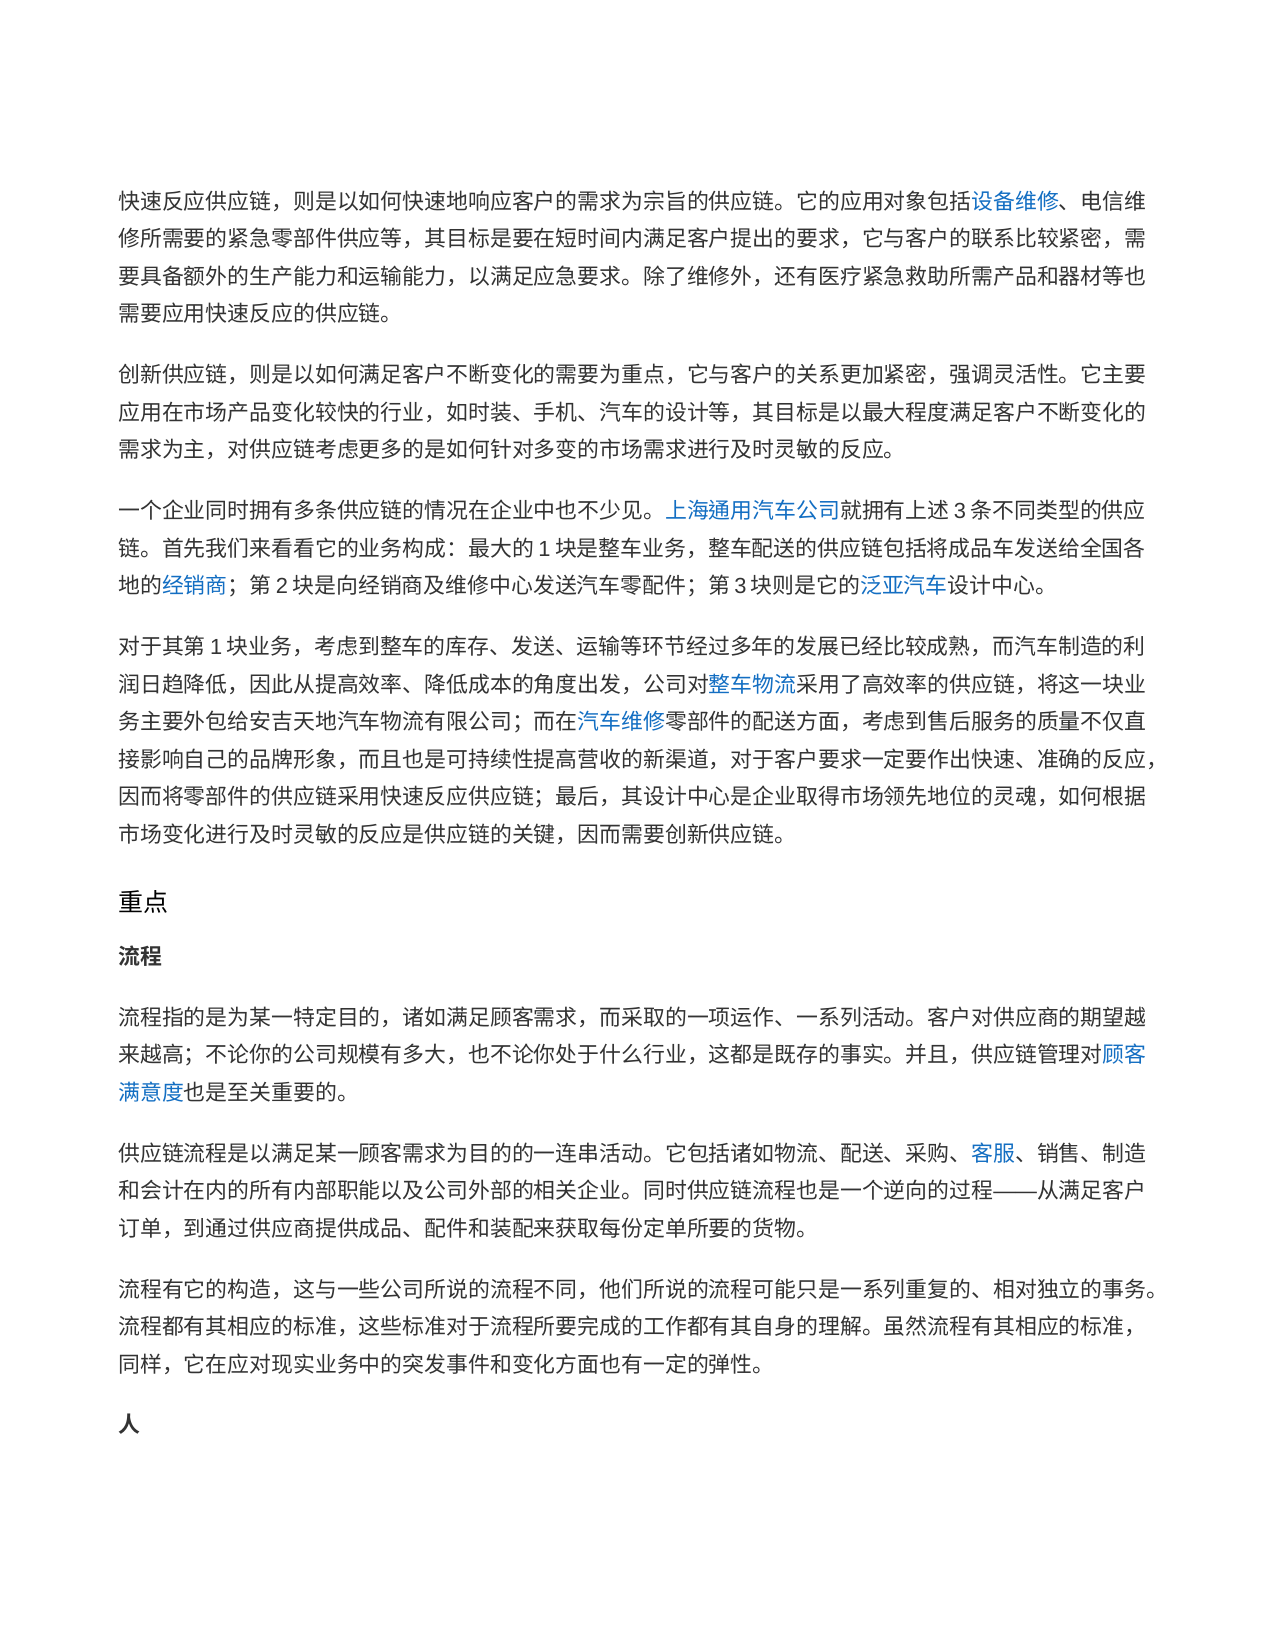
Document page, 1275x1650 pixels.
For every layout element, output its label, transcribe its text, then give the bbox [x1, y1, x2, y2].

text 流程有它的构造，这与一些公司所说的流程不同，他们所说的流程可能只是一系列重复的、相对独立的事务。流程都有其相应的标准，这些标准对于流程所要完成的工作都有其自身的理解。虽然流程有其相应的标准，同样，它在应对现实业务中的突发事件和变化方面也有一定的弹性。 [118, 1264, 1157, 1377]
text 快速反应供应链，则是以如何快速地响应客户的需求为宗旨的供应链。它的应用对象包括设备维修、电信维修所需要的紧急零部件供应等，其目标是要在短时间内满足客户提出的要求，它与客户的联系比较紧密，需要具备额外的生产能力和运输能力，以满足应急要求。除了维修外，还有医疗紧急救助所需产品和器材等也需要应用快速反应的供应链。 [118, 176, 1157, 326]
text 流程 [118, 931, 1157, 969]
text 流程指的是为某一特定目的，诸如满足顾客需求，而采取的一项运作、一系列活动。客户对供应商的期望越来越高；不论你的公司规模有多大，也不论你处于什么行业，这都是既存的事实。并且，供应链管理对顾客满意度也是至关重要的。 [118, 992, 1157, 1105]
text 供应链流程是以满足某一顾客需求为目的的一连串活动。它包括诸如物流、配送、采购、客服、销售、制造和会计在内的所有内部职能以及公司外部的相关企业。同时供应链流程也是一个逆向的过程——从满足客户订单，到通过供应商提供成品、配件和装配来获取每份定单所要的货物。 [118, 1128, 1157, 1241]
text 对于其第1块业务，考虑到整车的库存、发送、运输等环节经过多年的发展已经比较成熟，而汽车制造的利润日趋降低，因此从提高效率、降低成本的角度出发，公司对整车物流采用了高效率的供应链，将这一块业务主要外包给安吉天地汽车物流有限公司；而在汽车维修零部件的配送方面，考虑到售后服务的质量不仅直接影响自己的品牌形象，而且也是可持续性提高营收的新渠道，对于客户要求一定要作出快速、准确的反应，因而将零部件的供应链采用快速反应供应链；最后，其设计中心是企业取得市场领先地位的灵魂，如何根据市场变化进行及时灵敏的反应是供应链的关键，因而需要创新供应链。 [118, 622, 1157, 847]
subtitle 重点 [118, 883, 1157, 919]
text 一个企业同时拥有多条供应链的情况在企业中也不少见。上海通用汽车公司就拥有上述3条不同类型的供应链。首先我们来看看它的业务构成：最大的1块是整车业务，整车配送的供应链包括将成品车发送给全国各地的经销商；第2块是向经销商及维修中心发送汽车零配件；第3块则是它的泛亚汽车设计中心。 [118, 486, 1157, 598]
text 创新供应链，则是以如何满足客户不断变化的需要为重点，它与客户的关系更加紧密，强调灵活性。它主要应用在市场产品变化较快的行业，如时装、手机、汽车的设计等，其目标是以最大程度满足客户不断变化的需求为主，对供应链考虑更多的是如何针对多变的市场需求进行及时灵敏的反应。 [118, 350, 1157, 462]
text 人 [118, 1400, 1157, 1438]
